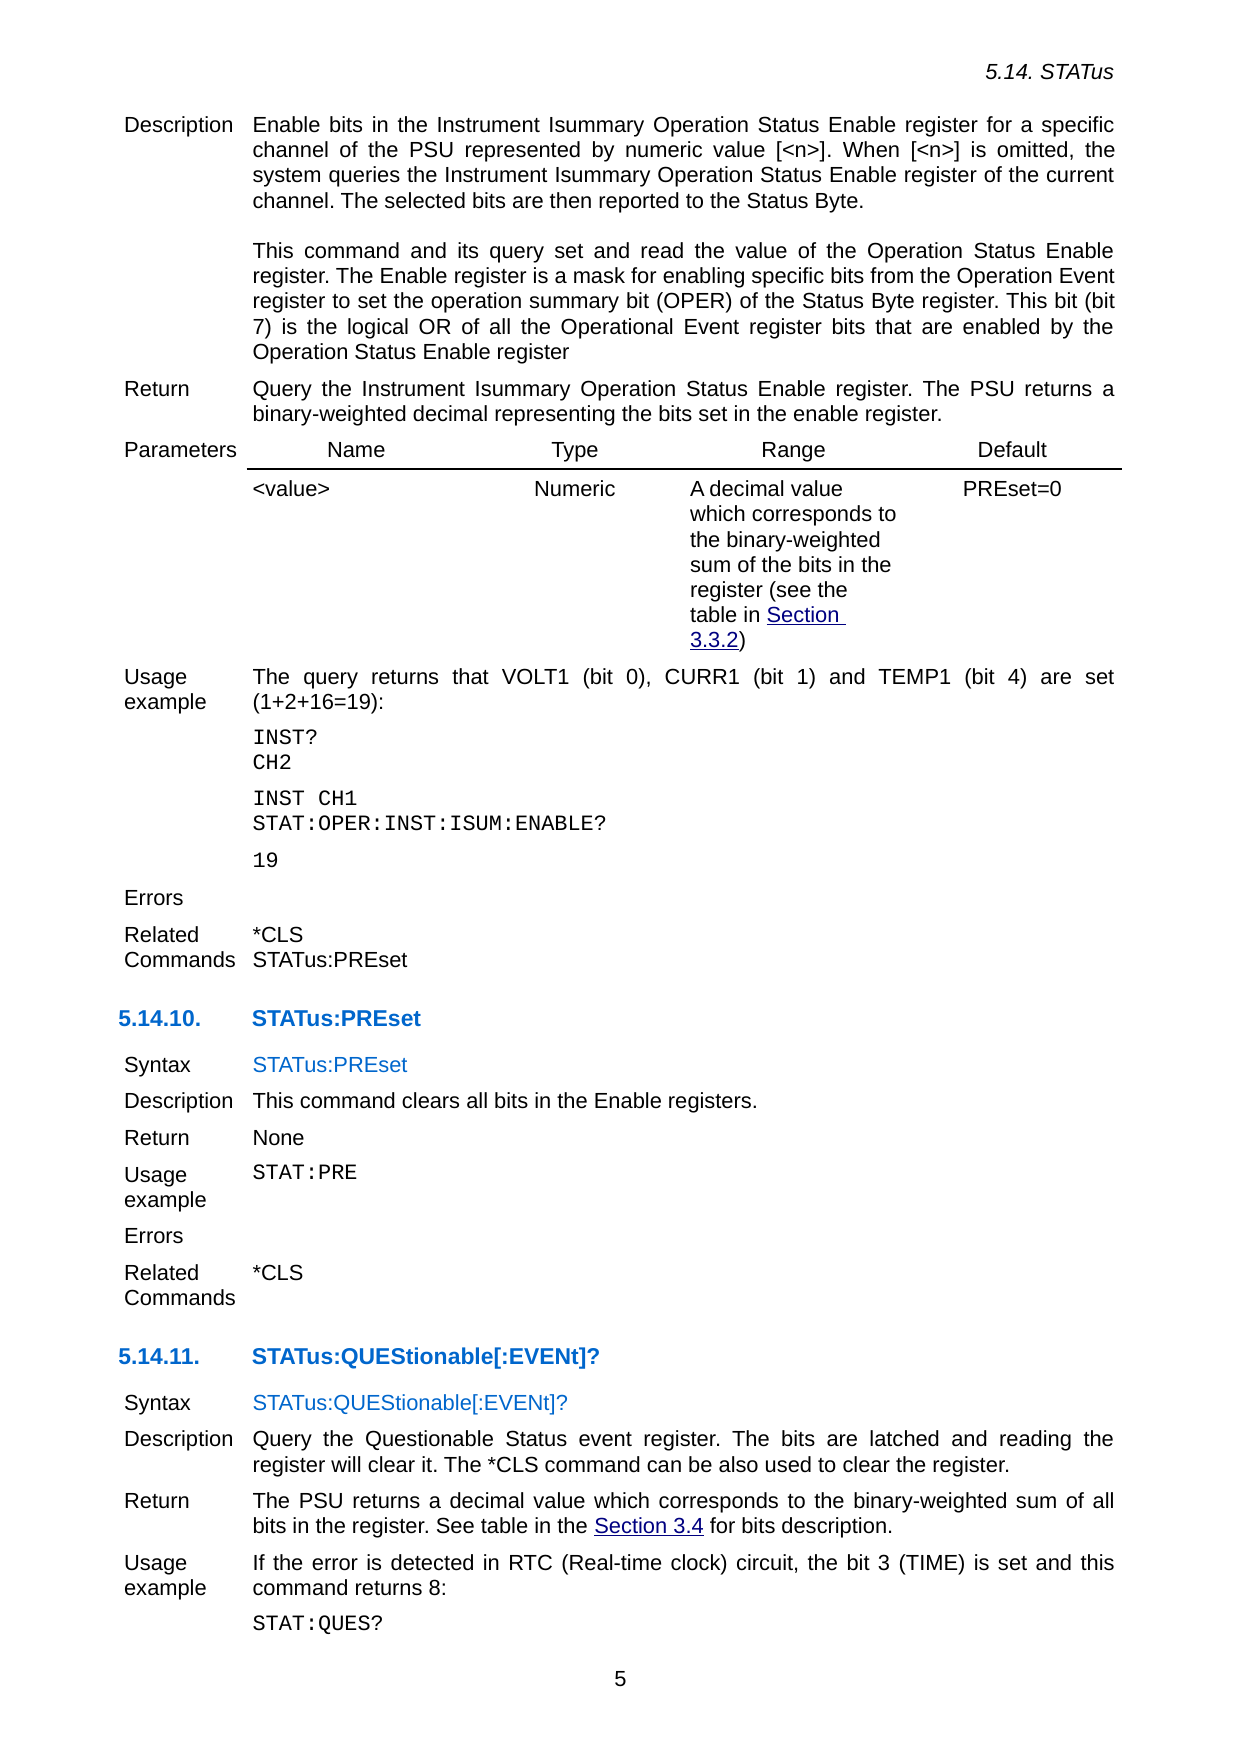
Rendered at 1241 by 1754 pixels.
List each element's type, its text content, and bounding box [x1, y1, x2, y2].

table_cell The query returns that VOLT1 (bit 0), CURR1 (bit 1) and TEMP1 (bit 4) are set (1+2+16=19): INST? CH2 INST CH1 STAT:OPER:INST:ISUM:ENABLE? 19 [247, 658, 1122, 879]
table_cell Usage example [118, 1156, 247, 1218]
table_cell PREset=0 [903, 470, 1122, 658]
table_cell Default [903, 432, 1122, 468]
subtitle STATus:PREset [118, 1004, 1122, 1031]
table_cell Usage example [118, 658, 247, 879]
subtitle STATus:QUEStionable[:EVENt]? [118, 1343, 1122, 1369]
table_header STATus:QUEStionable[:EVENt]? [247, 1384, 1122, 1421]
table_cell Return [118, 1119, 247, 1156]
table_cell [247, 1218, 1122, 1254]
table_cell *CLS [247, 1254, 1122, 1316]
table_cell Related Commands [118, 916, 247, 978]
table_cell [247, 880, 1122, 916]
table_header STATus:PREset [247, 1046, 1122, 1082]
table_cell Description [118, 1421, 247, 1482]
table_cell STAT:PRE [247, 1156, 1122, 1218]
table_cell Return [118, 1483, 247, 1544]
table_cell Type [465, 432, 684, 468]
table_cell A decimal value which corresponds to the binary-weighted sum of the bits in the register (see the table in Section 3.3.2) [684, 470, 903, 658]
table_cell Errors [118, 880, 247, 916]
table_cell Parameters [118, 432, 247, 658]
table_cell Query the Questionable Status event register. The bits are latched and reading the register will clear it. The *CLS command can be also used to clear the register. [247, 1421, 1122, 1482]
table_cell Usage example [118, 1544, 247, 1643]
table_cell Enable bits in the Instrument Isummary Operation Status Enable register for a specific channel of the PSU represented by numeric value [<n>]. When [<n>] is omitted, the system queries the Instrument Isummary Operation Status Enable register of the current channel. The selected bits are then reported to the Status Byte. This command and its query set and read the value of the Operation Status Enable register. The Enable register is a mask for enabling specific bits from the Operation Event register to set the operation summary bit (OPER) of the Status Byte register. This bit (bit 7) is the logical OR of all the Operational Event register bits that are enabled by the Operation Status Enable register [247, 106, 1122, 370]
table_cell *CLS STATus:PREset [247, 916, 1122, 978]
table_header Syntax [118, 1046, 247, 1082]
table_cell Range [684, 432, 903, 468]
table_cell None [247, 1119, 1122, 1156]
table_cell Query the Instrument Isummary Operation Status Enable register. The PSU returns a binary-weighted decimal representing the bits set in the enable register. [247, 370, 1122, 432]
table_cell If the error is detected in RTC (Real-time clock) circuit, the bit 3 (TIME) is set and this command returns 8: STAT:QUES? [247, 1544, 1122, 1643]
table_cell Numeric [465, 470, 684, 658]
table_cell Related Commands [118, 1254, 247, 1316]
table_cell <value> [247, 470, 465, 658]
table_cell This command clears all bits in the Enable registers. [247, 1083, 1122, 1119]
table_cell The PSU returns a decimal value which corresponds to the binary-weighted sum of all bits in the register. See table in the Section 3.4 for bits description. [247, 1483, 1122, 1544]
table_cell Return [118, 370, 247, 432]
table_header Syntax [118, 1384, 247, 1421]
table_cell Description [118, 1083, 247, 1119]
table_cell Errors [118, 1218, 247, 1254]
table_cell Name [247, 432, 465, 468]
table_cell Description [118, 106, 247, 370]
